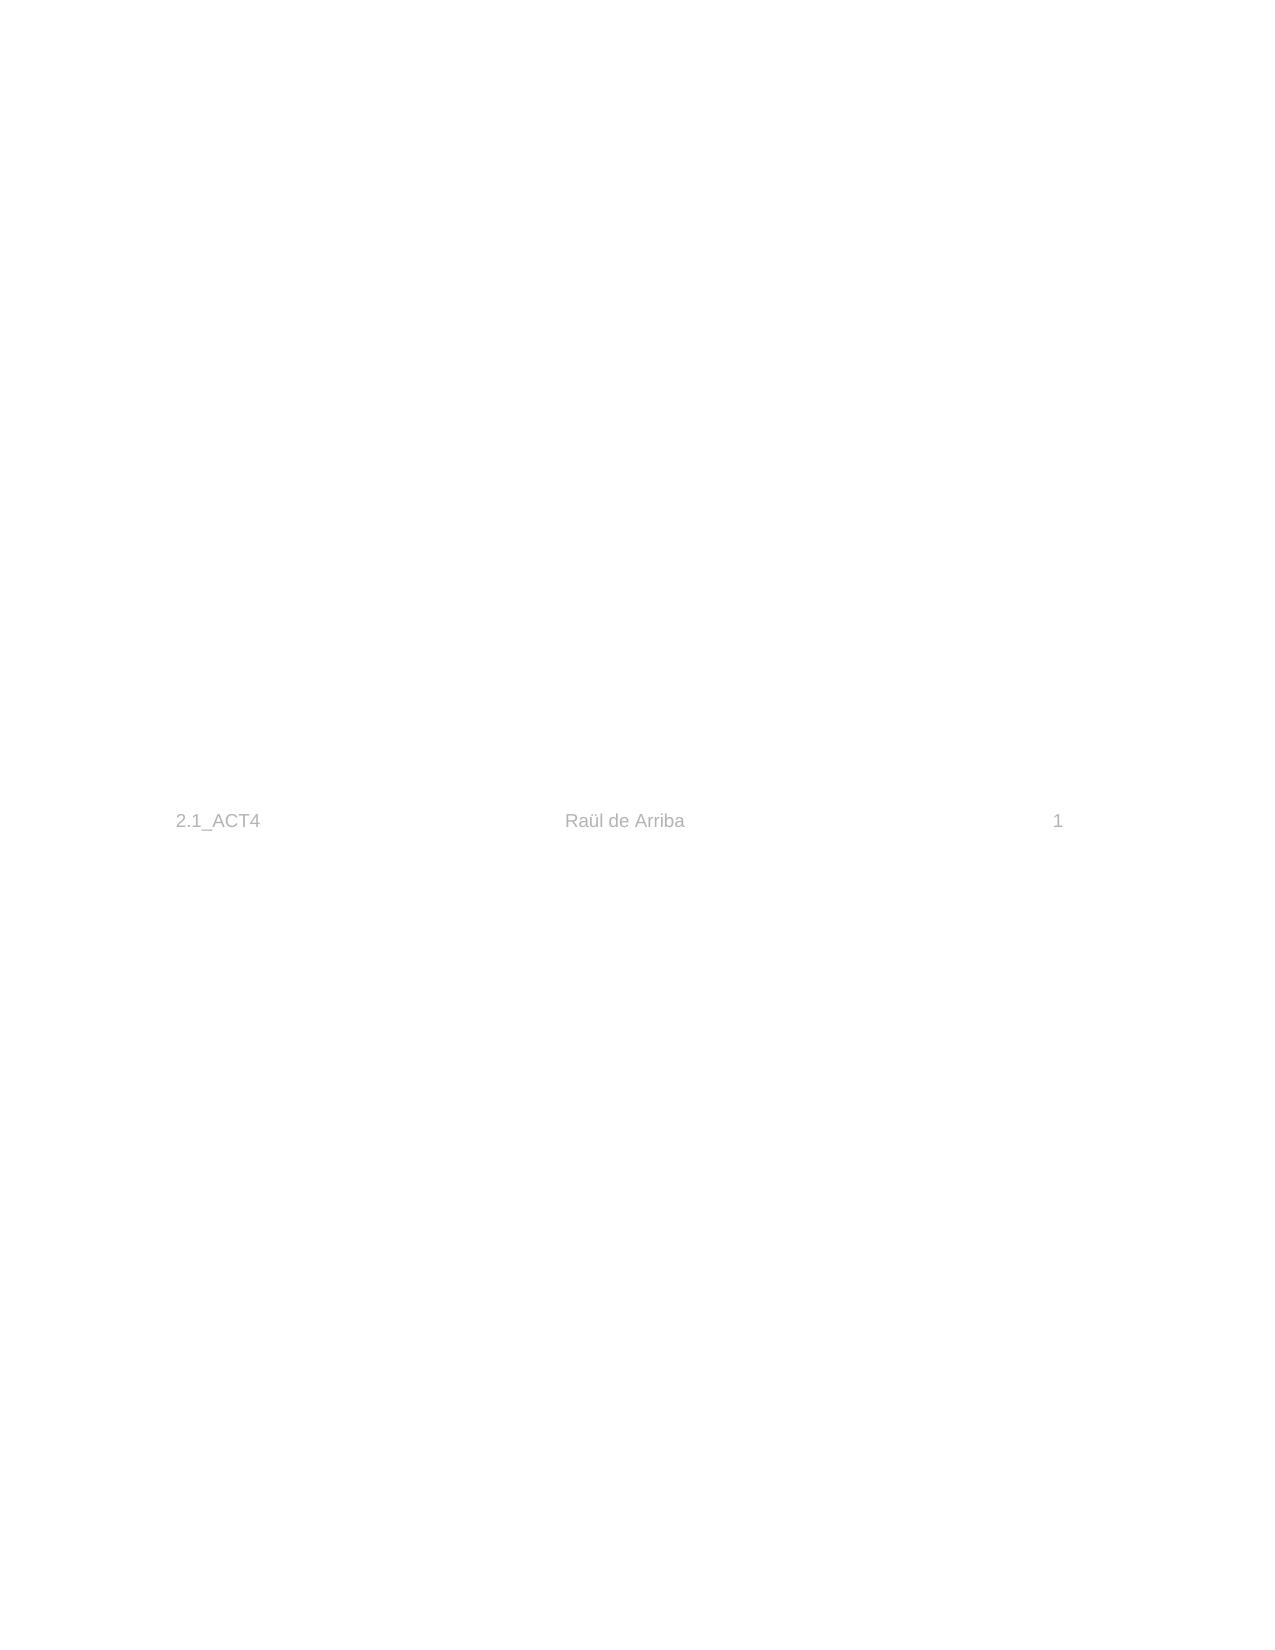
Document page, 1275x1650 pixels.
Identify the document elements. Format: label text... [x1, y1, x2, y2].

text 2.1_ACT4 Raül de Arriba 1 [176, 810, 1091, 832]
